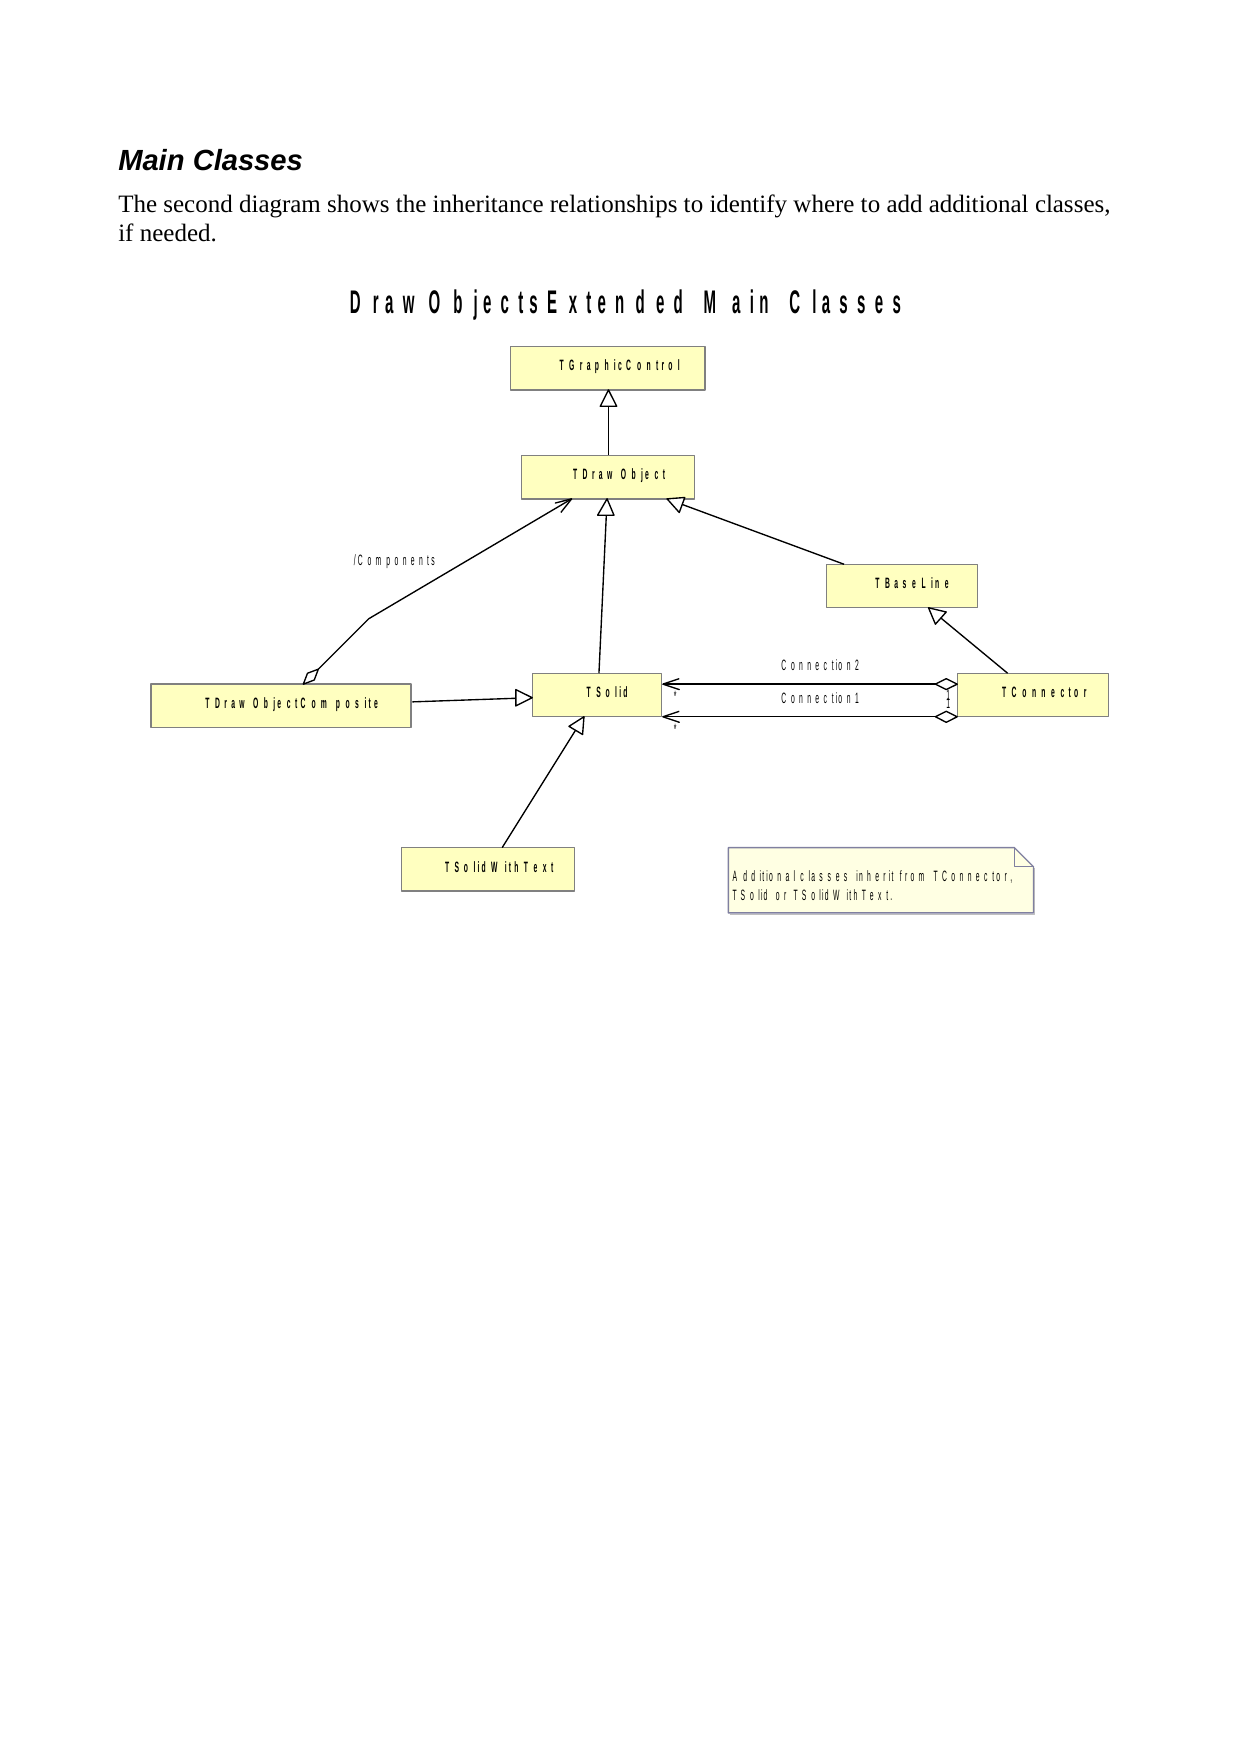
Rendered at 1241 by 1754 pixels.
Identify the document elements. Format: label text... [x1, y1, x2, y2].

text The second diagram shows the inheritance relationships to identify where to add additional classes, if needed. [118, 189, 1122, 247]
subtitle Main Classes [118, 143, 1122, 177]
